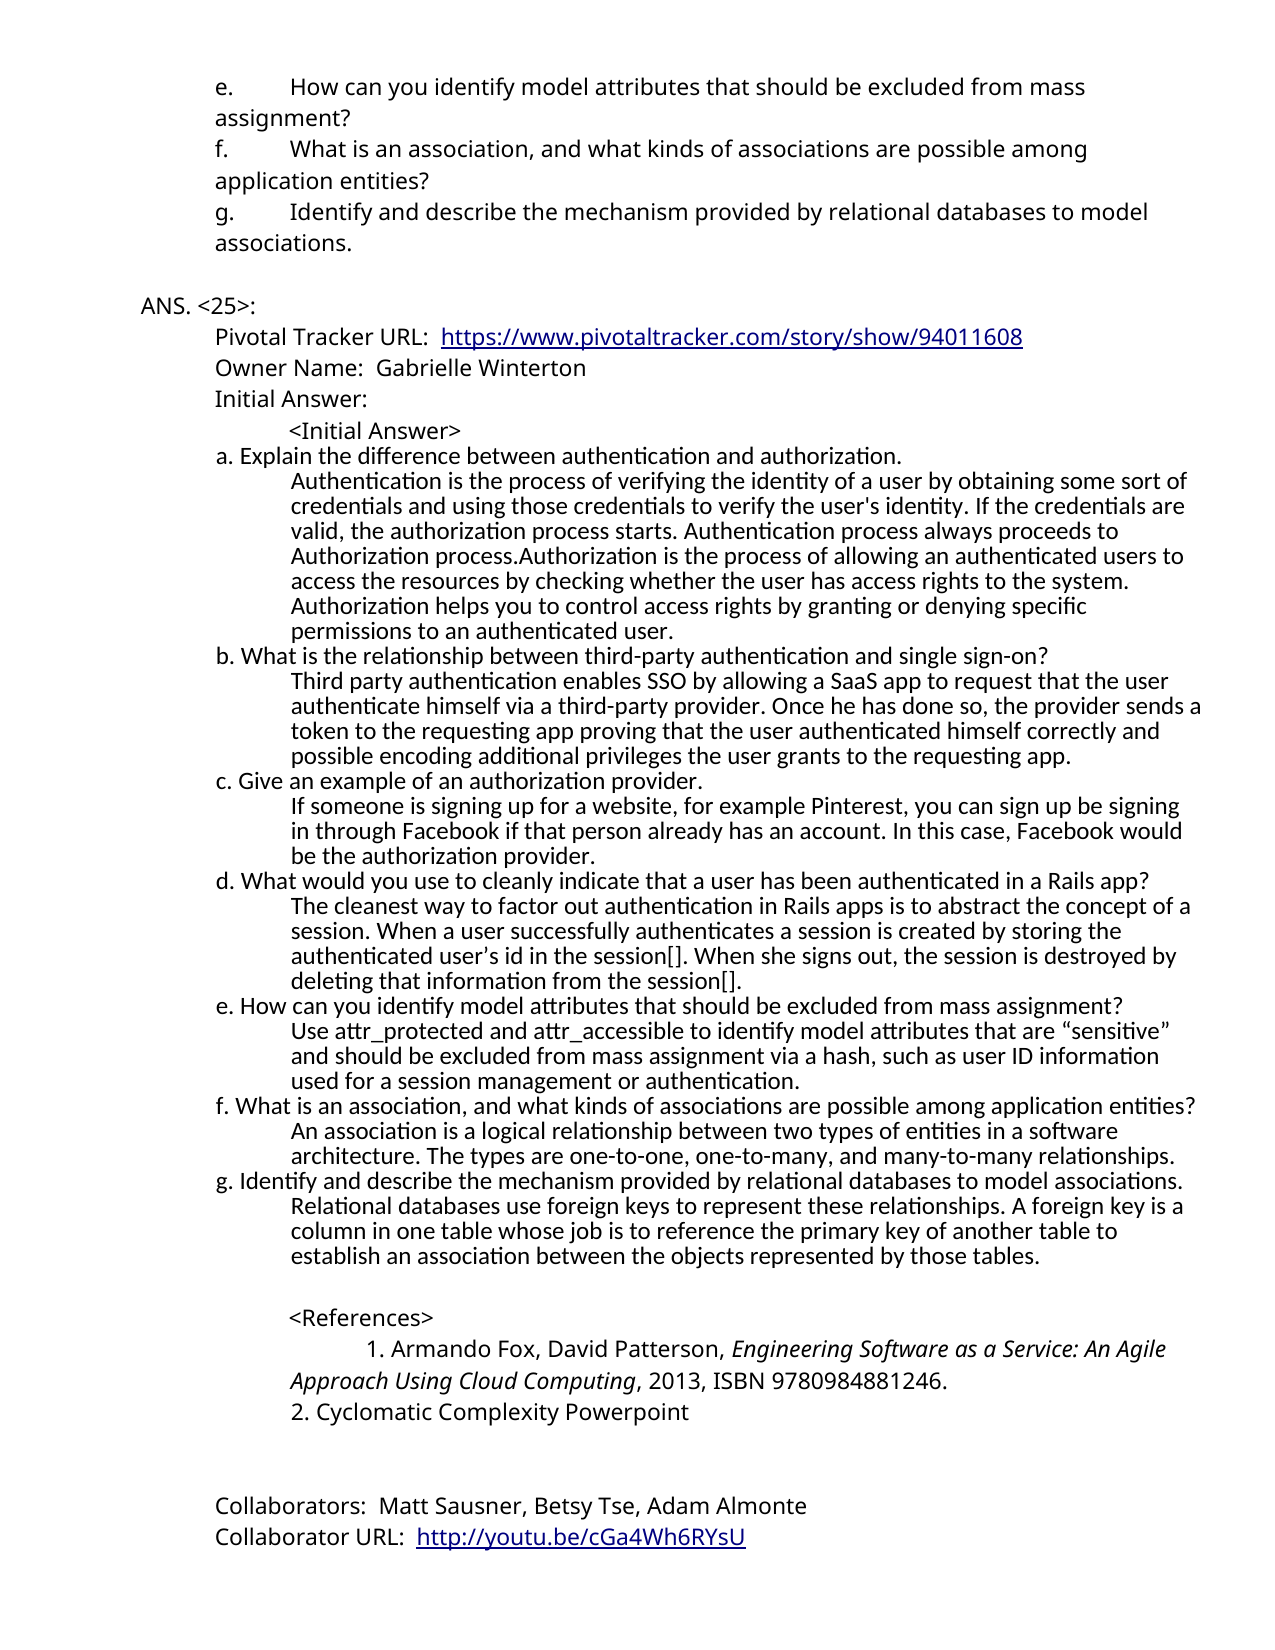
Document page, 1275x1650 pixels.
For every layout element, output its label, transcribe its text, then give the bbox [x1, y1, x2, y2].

text 2. Cyclomatic Complexity Powerpoint [216, 1396, 1204, 1427]
text Authentication is the process of verifying the identity of a user by obtaining some sort of credentials and using those credentials to verify the user's identity. If the credentials are valid, the authorization process starts. Authentication process always proceeds to Authorization process.Authorization is the process of allowing an authenticated users to access the resources by checking whether the user has access rights to the system. Authorization helps you to control access rights by granting or denying specific permissions to an authenticated user. [291, 471, 1204, 646]
text ANS. <25>: [141, 289, 1204, 321]
text g. Identify and describe the mechanism provided by relational databases to model associations. [214, 196, 1204, 258]
text If someone is signing up for a website, for example Pinterest, you can sign up be signing in through Facebook if that person already has an account. In this case, Facebook would be the authorization provider. [291, 796, 1204, 871]
text 1. Armando Fox, David Patterson, Engineering Software as a Service: An Agile Approach Using Cloud Computing, 2013, ISBN 9780984881246. [291, 1333, 1204, 1396]
text Collaborators: Matt Sausner, Betsy Tse, Adam Almonte [214, 1489, 1204, 1521]
text An association is a logical relationship between two types of entities in a software architecture. The types are one-to-one, one-to-many, and many-to-many relationships. [291, 1121, 1204, 1171]
text b. What is the relationship between third-party authentication and single sign-on? [141, 646, 1204, 671]
text <References> [288, 1302, 1204, 1333]
text Initial Answer: [214, 383, 1204, 414]
text f. What is an association, and what kinds of associations are possible among application entities? [214, 133, 1204, 196]
text Relational databases use foreign keys to represent these relationships. A foreign key is a column in one table whose job is to reference the primary key of another table to establish an association between the objects represented by those tables. [291, 1196, 1204, 1271]
text <Initial Answer> [288, 414, 1204, 446]
text e. How can you identify model attributes that should be excluded from mass assignment? [141, 996, 1204, 1021]
text g. Identify and describe the mechanism provided by relational databases to model associations. [141, 1171, 1204, 1196]
text c. Give an example of an authorization provider. [141, 771, 1204, 796]
text The cleanest way to factor out authentication in Rails apps is to abstract the concept of a session. When a user successfully authenticates a session is created by storing the authenticated user’s id in the session[]. When she signs out, the session is destroyed by deleting that information from the session[]. [291, 896, 1204, 996]
text Collaborator URL: http://youtu.be/cGa4Wh6RYsU [214, 1521, 1204, 1552]
text e. How can you identify model attributes that should be excluded from mass assignment? [214, 71, 1204, 133]
text a. Explain the difference between authentication and authorization. [141, 446, 1204, 471]
text f. What is an association, and what kinds of associations are possible among application entities? [141, 1096, 1204, 1121]
text Pivotal Tracker URL: https://www.pivotaltracker.com/story/show/94011608 [214, 321, 1204, 352]
text d. What would you use to cleanly indicate that a user has been authenticated in a Rails app? [141, 871, 1204, 896]
text Owner Name: Gabrielle Winterton [214, 352, 1204, 383]
text Use attr_protected and attr_accessible to identify model attributes that are “sensitive” and should be excluded from mass assignment via a hash, such as user ID information used for a session management or authentication. [291, 1021, 1204, 1096]
text Third party authentication enables SSO by allowing a SaaS app to request that the user authenticate himself via a third-party provider. Once he has done so, the provider sends a token to the requesting app proving that the user authenticated himself correctly and possible encoding additional privileges the user grants to the requesting app. [291, 671, 1204, 771]
